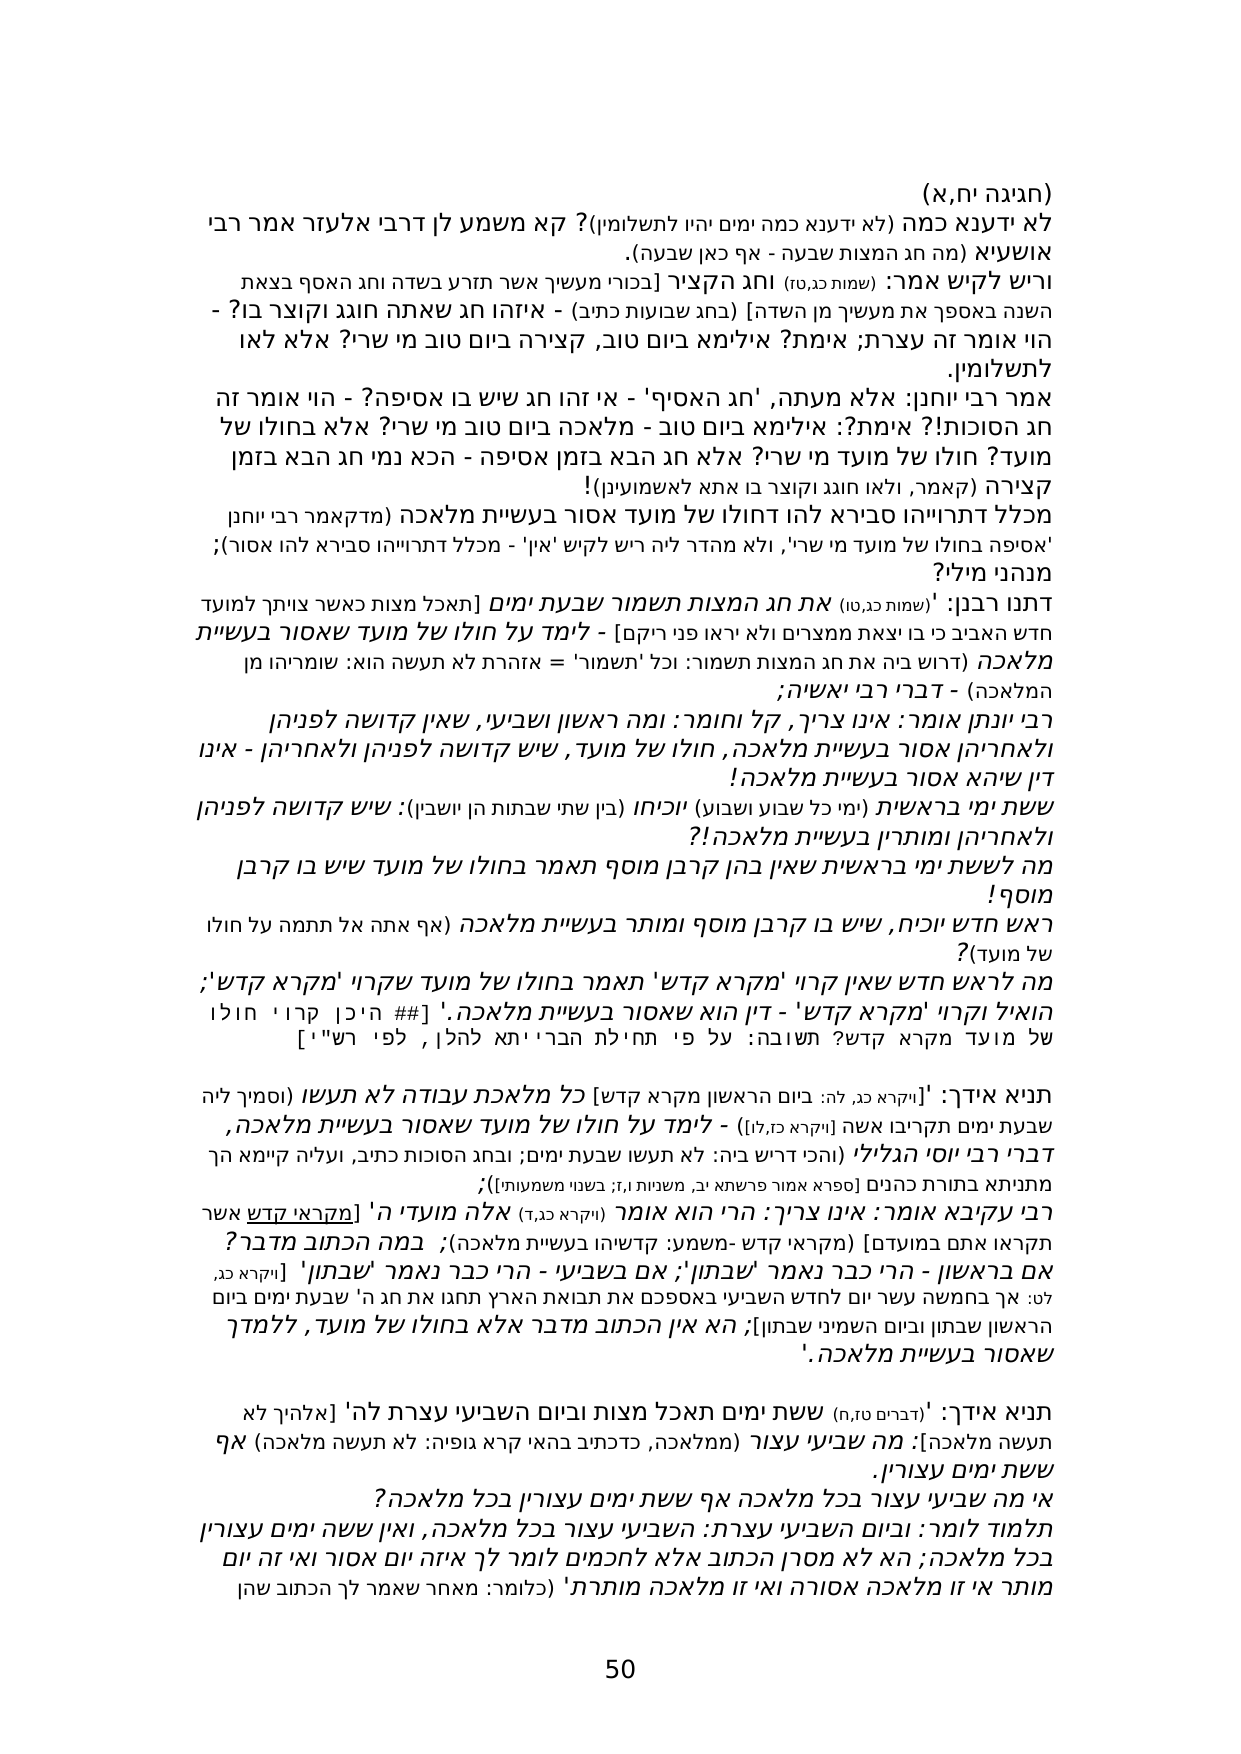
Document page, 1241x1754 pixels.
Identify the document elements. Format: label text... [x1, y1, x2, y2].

text ראש חדש יוכיח, שיש בו קרבן מוסף ומותר בעשיית מלאכה (אף אתה אל תתמה על חולו של מועד)? [187, 909, 1053, 968]
text אמר רבי יוחנן: אלא מעתה, 'חג האסיף' - אי זהו חג שיש בו אסיפה? - הוי אומר זה חג הסוכות!? אימת?: אילימא ביום טוב - מלאכה ביום טוב מי שרי? אלא בחולו של מועד? חולו של מועד מי שרי? אלא חג הבא בזמן אסיפה - הכא נמי חג הבא בזמן קצירה (קאמר, ולאו חוגג וקוצר בו אתא לאשמועינן)! [187, 383, 1053, 500]
text תניא אידך: '[ויקרא כג, לה: ביום הראשון מקרא קדש] כל מלאכת עבודה לא תעשו (וסמיך ליה שבעת ימים תקריבו אשה [ויקרא כז,לו]) - לימד על חולו של מועד שאסור בעשיית מלאכה, דברי רבי יוסי הגלילי (והכי דריש ביה: לא תעשו שבעת ימים; ובחג הסוכות כתיב, ועליה קיימא הך מתניתא בתורת כהנים [ספרא אמור פרשתא יב, משניות ו,ז; בשנוי משמעותי]); [187, 1081, 1053, 1198]
text וריש לקיש אמר: (שמות כג,טז) וחג הקציר [בכורי מעשיך אשר תזרע בשדה וחג האסף בצאת השנה באספך את מעשיך מן השדה] (בחג שבועות כתיב) - איזהו חג שאתה חוגג וקוצר בו? - הוי אומר זה עצרת; אימת? אילימא ביום טוב, קצירה ביום טוב מי שרי? אלא לאו לתשלומין. [187, 266, 1053, 383]
text רבי עקיבא אומר: אינו צריך: הרי הוא אומר (ויקרא כג,ד) אלה מועדי ה' [מקראי קדש אשר תקראו אתם במועדם] (מקראי קדש -משמע: קדשיהו בעשיית מלאכה); במה הכתוב מדבר? אם בראשון - הרי כבר נאמר 'שבתון'; אם בשביעי - הרי כבר נאמר 'שבתון' [ויקרא כג,לט: אך בחמשה עשר יום לחדש השביעי באספכם את תבואת הארץ תחגו את חג ה' שבעת ימים ביום הראשון שבתון וביום השמיני שבתון]; הא אין הכתוב מדבר אלא בחולו של מועד, ללמדך שאסור בעשיית מלאכה.' [187, 1198, 1053, 1368]
text לא ידענא כמה (לא ידענא כמה ימים יהיו לתשלומין)? קא משמע לן דרבי אלעזר אמר רבי אושעיא (מה חג המצות שבעה - אף כאן שבעה). [187, 208, 1053, 266]
text מה לששת ימי בראשית שאין בהן קרבן מוסף תאמר בחולו של מועד שיש בו קרבן מוסף! [187, 851, 1053, 909]
text (חגיגה יח,א) [187, 179, 1053, 208]
text רבי יונתן אומר: אינו צריך, קל וחומר: ומה ראשון ושביעי, שאין קדושה לפניהן ולאחריהן אסור בעשיית מלאכה, חולו של מועד, שיש קדושה לפניהן ולאחריהן - אינו דין שיהא אסור בעשיית מלאכה! [187, 705, 1053, 792]
text מה לראש חדש שאין קרוי 'מקרא קדש' תאמר בחולו של מועד שקרוי 'מקרא קדש'; הואיל וקרוי 'מקרא קדש' - דין הוא שאסור בעשיית מלאכה.' [## היכן קרוי חולו של מועד מקרא קדש? תשובה: על פי תחילת הברייתא להלן, לפי רש"י] [187, 968, 1053, 1052]
text תלמוד לומר: וביום השביעי עצרת: השביעי עצור בכל מלאכה, ואין ששה ימים עצורין בכל מלאכה; הא לא מסרן הכתוב אלא לחכמים לומר לך איזה יום אסור ואי זה יום מותר אי זו מלאכה אסורה ואי זו מלאכה מותרת' (כלומר: מאחר שאמר לך הכתוב שהן [187, 1514, 1053, 1602]
text אי מה שביעי עצור בכל מלאכה אף ששת ימים עצורין בכל מלאכה? [187, 1485, 1053, 1514]
text תניא אידך: '(דברים טז,ח) ששת ימים תאכל מצות וביום השביעי עצרת לה' [אלהיך לא תעשה מלאכה]: מה שביעי עצור (ממלאכה, כדכתיב בהאי קרא גופיה: לא תעשה מלאכה) אף ששת ימים עצורין. [187, 1397, 1053, 1485]
text מכלל דתרוייהו סבירא להו דחולו של מועד אסור בעשיית מלאכה (מדקאמר רבי יוחנן 'אסיפה בחולו של מועד מי שרי', ולא מהדר ליה ריש לקיש 'אין' - מכלל דתרוייהו סבירא להו אסור); מנהני מילי? [187, 500, 1053, 588]
text דתנו רבנן: '(שמות כג,טו) את חג המצות תשמור שבעת ימים [תאכל מצות כאשר צויתך למועד חדש האביב כי בו יצאת ממצרים ולא יראו פני ריקם] - לימד על חולו של מועד שאסור בעשיית מלאכה (דרוש ביה את חג המצות תשמור: וכל 'תשמור' = אזהרת לא תעשה הוא: שומריהו מן המלאכה) - דברי רבי יאשיה; [187, 588, 1053, 705]
text ששת ימי בראשית (ימי כל שבוע ושבוע) יוכיחו (בין שתי שבתות הן יושבין): שיש קדושה לפניהן ולאחריהן ומותרין בעשיית מלאכה!? [187, 792, 1053, 851]
